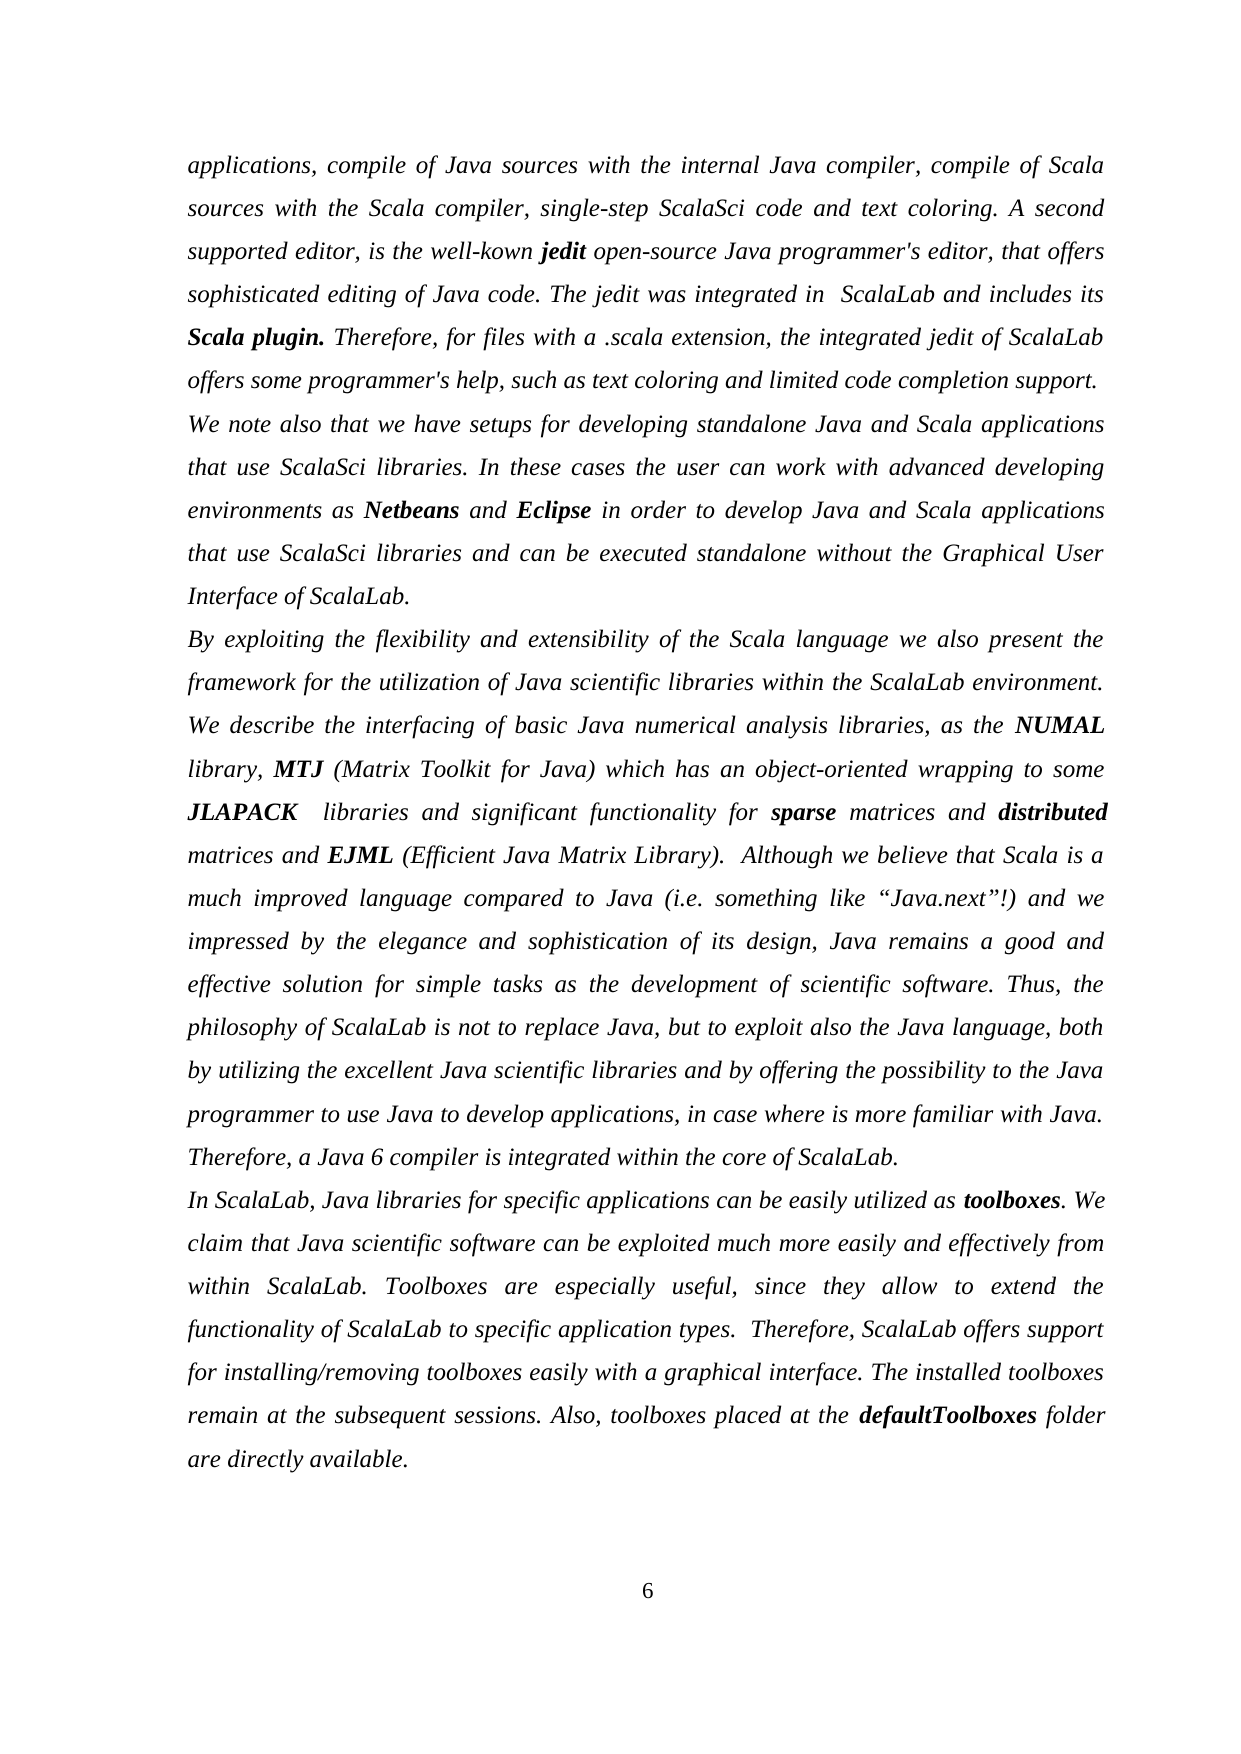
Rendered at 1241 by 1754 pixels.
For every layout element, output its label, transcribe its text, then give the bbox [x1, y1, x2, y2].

text applications, compile of Java sources with the internal Java compiler, compile of Scala sources with the Scala compiler, single-step ScalaSci code and text coloring. A second supported editor, is the well-kown jedit open-source Java programmer's editor, that offers sophisticated editing of Java code. The jedit was integrated in ScalaLab and includes its Scala plugin. Therefore, for files with a .scala extension, the integrated jedit of ScalaLab offers some programmer's help, such as text coloring and limited code completion support. [187, 150, 1108, 394]
text In ScalaLab, Java libraries for specific applications can be easily utilized as toolboxes. We claim that Java scientific software can be exploited much more easily and effectively from within ScalaLab. Toolboxes are especially useful, since they allow to extend the functionality of ScalaLab to specific application types. Therefore, ScalaLab offers support for installing/removing toolboxes easily with a graphical interface. The installed toolboxes remain at the subsequent sessions. Also, toolboxes placed at the defaultToolboxes folder are directly available. [187, 1185, 1108, 1472]
text By exploiting the flexibility and extensibility of the Scala language we also present the framework for the utilization of Java scientific libraries within the ScalaLab environment. We describe the interfacing of basic Java numerical analysis libraries, as the NUMAL library, MTJ (Matrix Toolkit for Java) which has an object-oriented wrapping to some JLAPACK libraries and significant functionality for sparse matrices and distributed matrices and EJML (Efficient Java Matrix Library). Although we believe that Scala is a much improved language compared to Java (i.e. something like “Java.next”!) and we impressed by the elegance and sophistication of its design, Java remains a good and effective solution for simple tasks as the development of scientific software. Thus, the philosophy of ScalaLab is not to replace Java, but to exploit also the Java language, both by utilizing the excellent Java scientific libraries and by offering the possibility to the Java programmer to use Java to develop applications, in case where is more familiar with Java. Therefore, a Java 6 compiler is integrated within the core of ScalaLab. [187, 624, 1108, 1171]
text We note also that we have setups for developing standalone Java and Scala applications that use ScalaSci libraries. In these cases the user can work with advanced developing environments as Netbeans and Eclipse in order to develop Java and Scala applications that use ScalaSci libraries and can be executed standalone without the Graphical User Interface of ScalaLab. [187, 409, 1108, 610]
